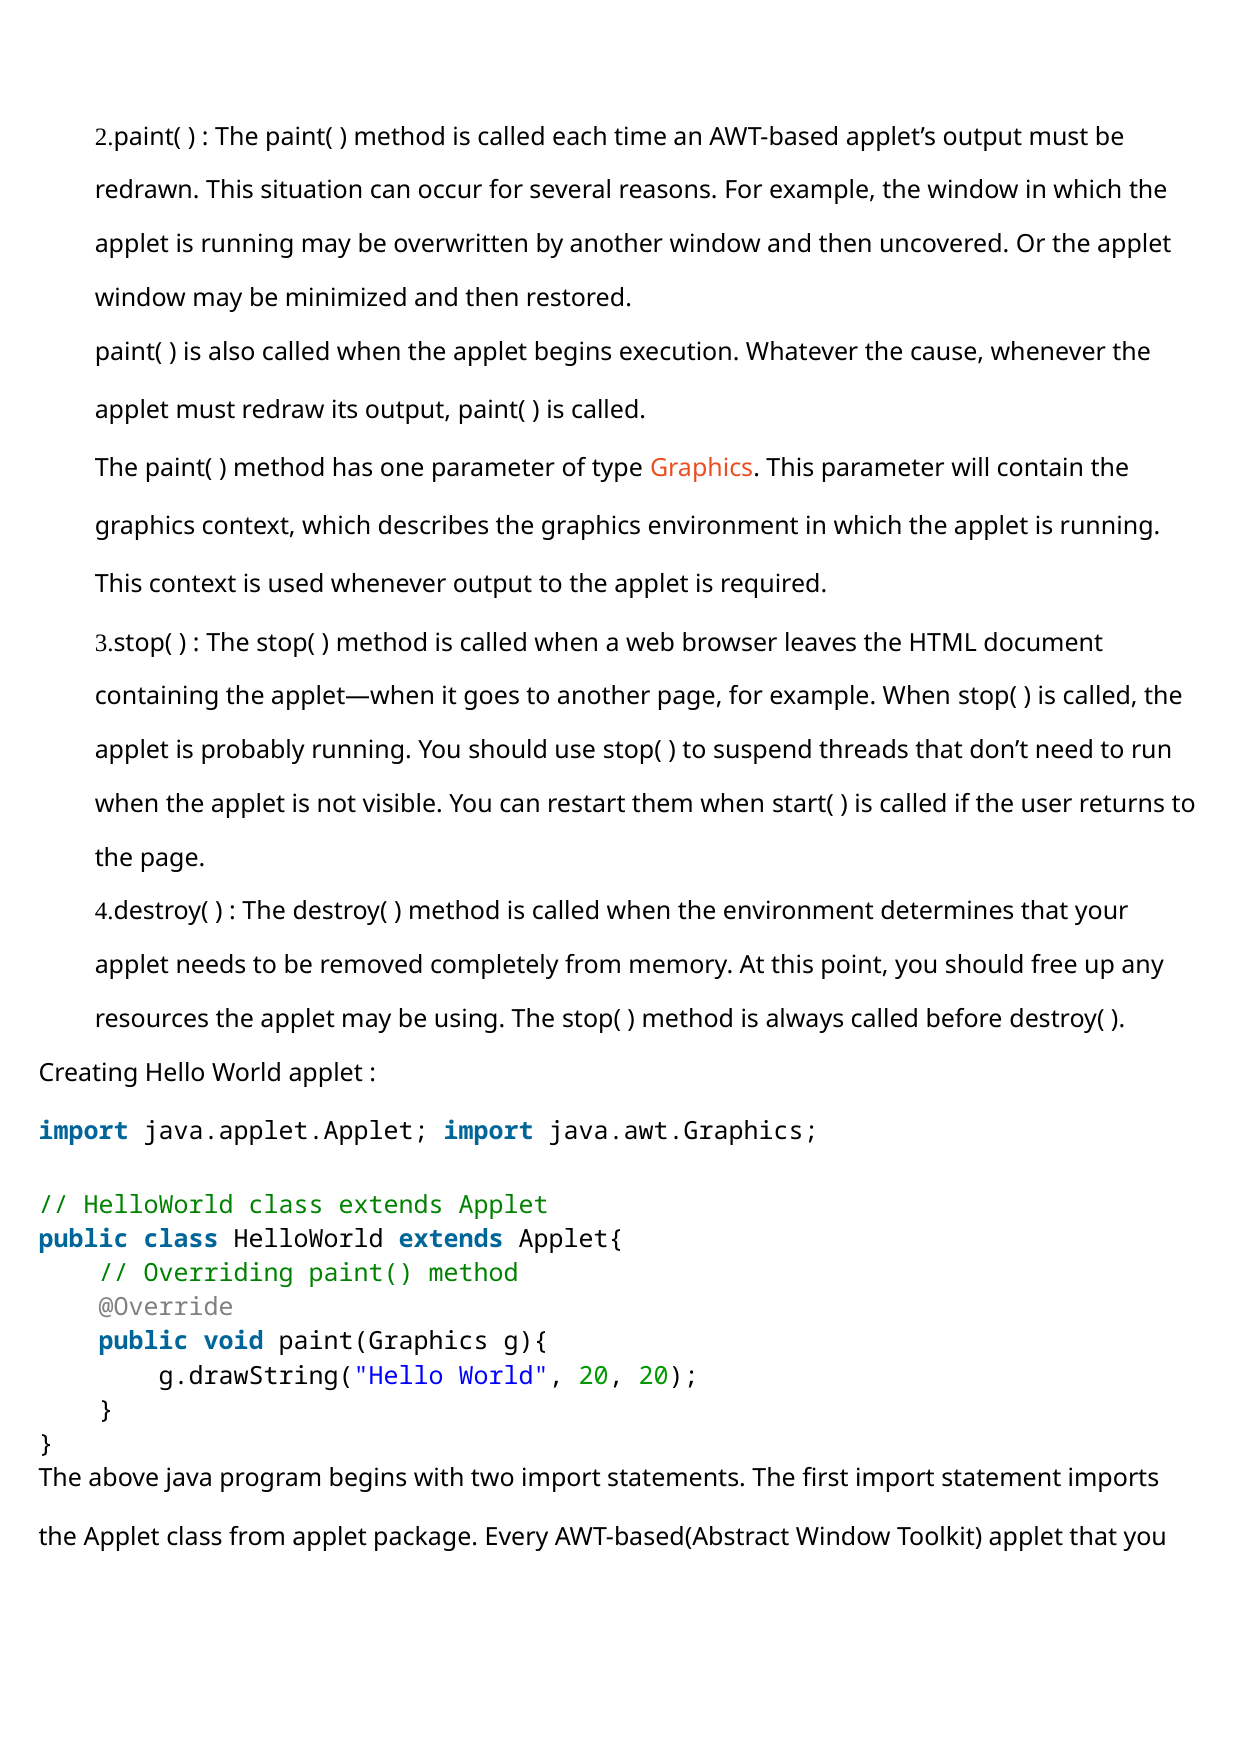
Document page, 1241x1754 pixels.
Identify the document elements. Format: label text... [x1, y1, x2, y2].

text Creating Hello World applet : [38, 1054, 1202, 1088]
text } [38, 1392, 1202, 1426]
text g.drawString("Hello World", 20, 20); [38, 1357, 1202, 1392]
list stop( ) : The stop( ) method is called when a web browser leaves the HTML document containing the applet—when it goes to another page, for example. When stop( ) is called, the applet is probably running. You should use stop( ) to suspend threads that don’t need to run when the applet is not visible. You can restart them when start( ) is called if the user returns to the page. [94, 624, 1202, 873]
list paint( ) : The paint( ) method is called each time an AWT-based applet’s output must be redrawn. This situation can occur for several reasons. For example, the window in which the applet is running may be overwritten by another window and then uncovered. Or the applet window may be minimized and then restored. [94, 118, 1202, 313]
text import java.applet.Applet; import java.awt.Graphics; [38, 1112, 1202, 1147]
text @Override [38, 1289, 1202, 1323]
text // HelloWorld class extends Applet [38, 1186, 1202, 1220]
text The above java program begins with two import statements. The first import statement imports the Applet class from applet package. Every AWT-based(Abstract Window Toolkit) applet that you [38, 1460, 1202, 1552]
list The paint( ) method has one parameter of type Graphics. This parameter will contain the graphics context, which describes the graphics environment in which the applet is running. This context is used whenever output to the applet is required. [94, 449, 1202, 600]
list paint( ) is also called when the applet begins execution. Whatever the cause, whenever the applet must redraw its output, paint( ) is called. [94, 333, 1202, 425]
text public class HelloWorld extends Applet{ [38, 1220, 1202, 1254]
text } [38, 1426, 1202, 1460]
list destroy( ) : The destroy( ) method is called when the environment determines that your applet needs to be removed completely from memory. At this point, you should free up any resources the applet may be using. The stop( ) method is always called before destroy( ). [94, 893, 1202, 1034]
text public void paint(Graphics g){ [38, 1323, 1202, 1357]
text // Overriding paint() method [38, 1254, 1202, 1289]
